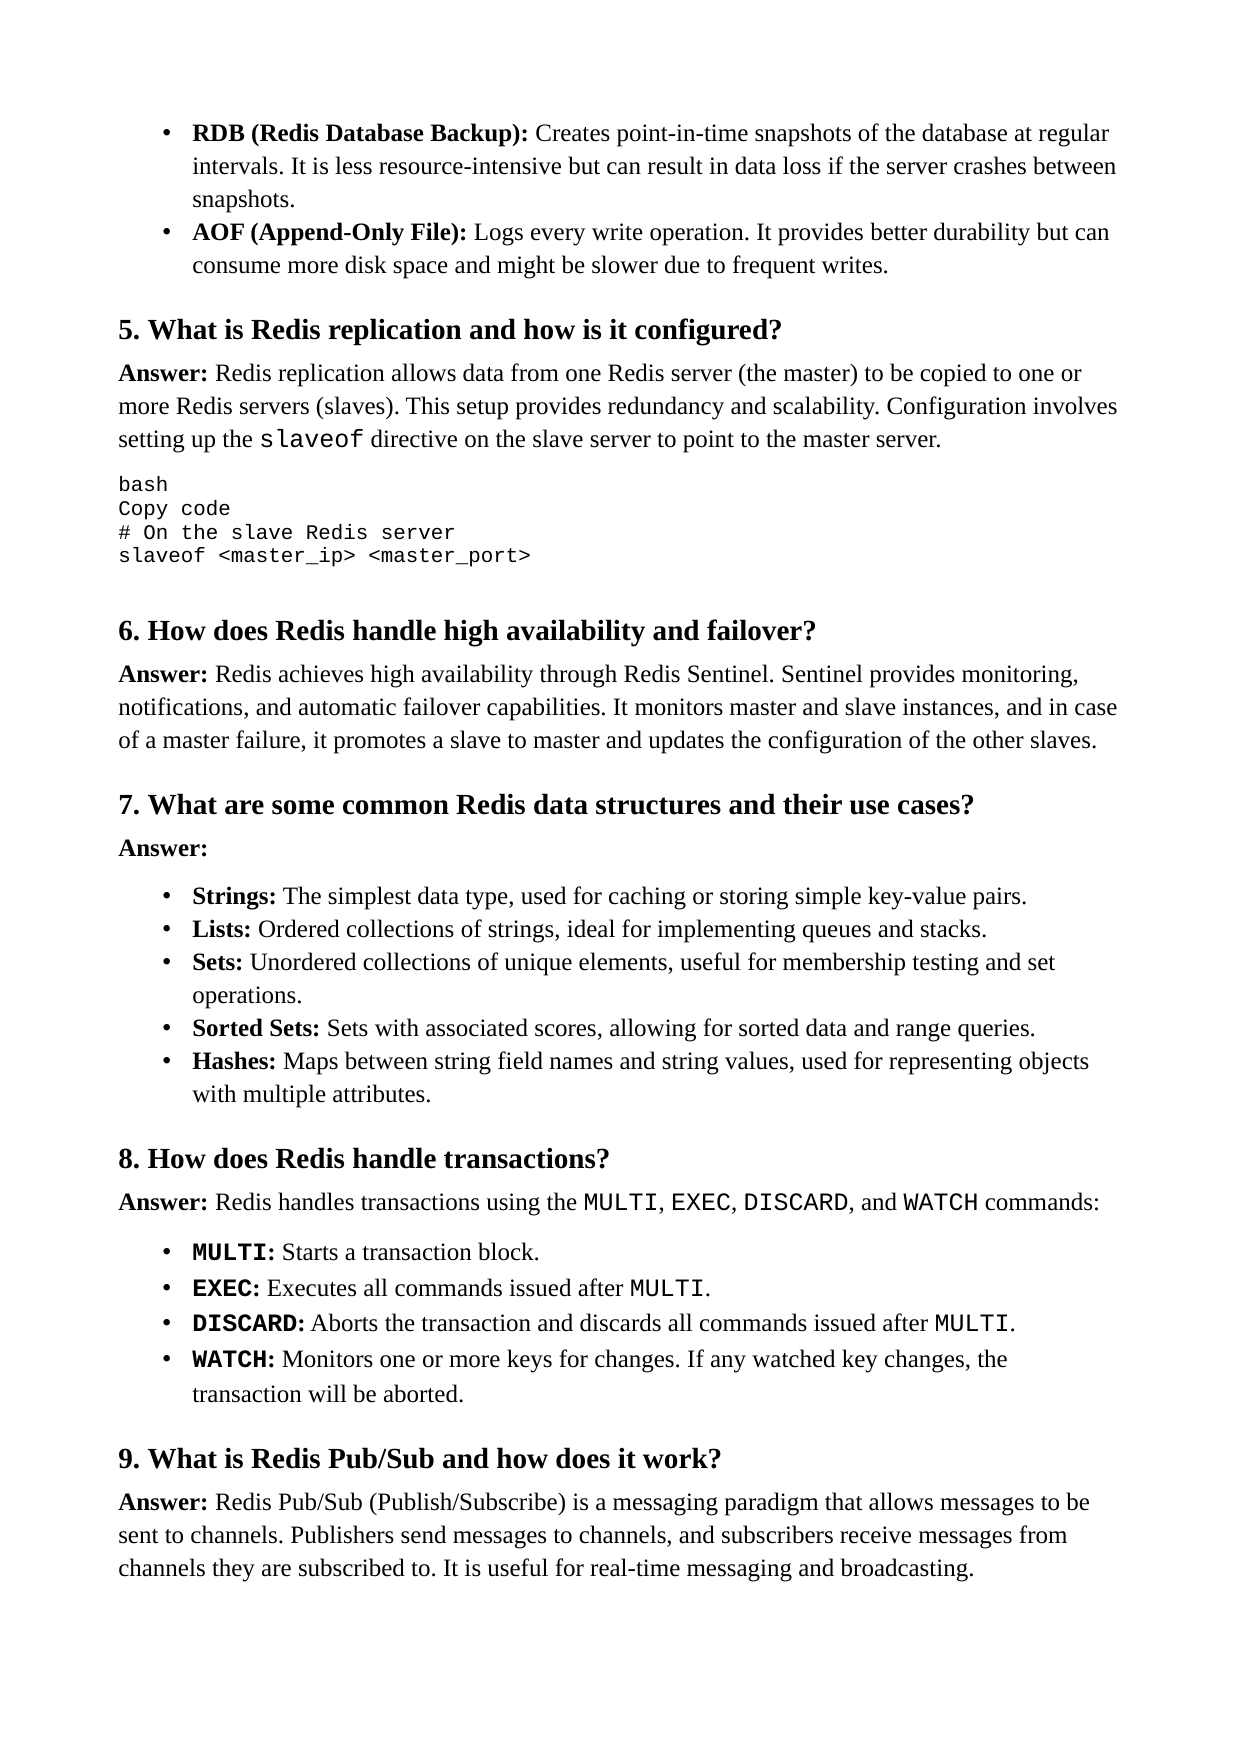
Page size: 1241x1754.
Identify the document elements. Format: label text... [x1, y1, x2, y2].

text Answer: Redis handles transactions using the MULTI, EXEC, DISCARD, and WATCH commands: [118, 1187, 1122, 1218]
text Answer: [118, 833, 1122, 862]
text Answer: Redis achieves high availability through Redis Sentinel. Sentinel provides monitoring, notifications, and automatic failover capabilities. It monitors master and slave instances, and in case of a master failure, it promotes a slave to master and updates the configuration of the other slaves. [118, 659, 1122, 754]
subtitle 6. How does Redis handle high availability and failover? [118, 613, 1122, 647]
text bash [118, 474, 1122, 498]
list WATCH: Monitors one or more keys for changes. If any watched key changes, the transaction will be aborted. [162, 1344, 1122, 1407]
list RDB (Redis Database Backup): Creates point-in-time snapshots of the database at regular intervals. It is less resource-intensive but can result in data loss if the server crashes between snapshots. [162, 118, 1122, 213]
text # On the slave Redis server [118, 522, 1122, 545]
subtitle 5. What is Redis replication and how is it configured? [118, 312, 1122, 346]
subtitle 8. How does Redis handle transactions? [118, 1141, 1122, 1175]
list AOF (Append-Only File): Logs every write operation. It provides better durability but can consume more disk space and might be slower due to frequent writes. [162, 217, 1122, 279]
text slaveof <master_ip> <master_port> [118, 545, 1122, 569]
list Lists: Ordered collections of strings, ideal for implementing queues and stacks. [162, 914, 1122, 943]
text Copy code [118, 498, 1122, 522]
subtitle 9. What is Redis Pub/Sub and how does it work? [118, 1441, 1122, 1474]
list Strings: The simplest data type, used for caching or storing simple key-value pairs. [162, 881, 1122, 910]
list DISCARD: Aborts the transaction and discards all commands issued after MULTI. [162, 1308, 1122, 1339]
list Sets: Unordered collections of unique elements, useful for membership testing and set operations. [162, 947, 1122, 1009]
list Hashes: Maps between string field names and string values, used for representing objects with multiple attributes. [162, 1046, 1122, 1108]
list Sorted Sets: Sets with associated scores, allowing for sorted data and range queries. [162, 1013, 1122, 1042]
text Answer: Redis replication allows data from one Redis server (the master) to be copied to one or more Redis servers (slaves). This setup provides redundancy and scalability. Configuration involves setting up the slaveof directive on the slave server to point to the master server. [118, 358, 1122, 455]
text Answer: Redis Pub/Sub (Publish/Subscribe) is a messaging paradigm that allows messages to be sent to channels. Publishers send messages to channels, and subscribers receive messages from channels they are subscribed to. It is useful for real-time messaging and broadcasting. [118, 1487, 1122, 1582]
list EXEC: Executes all commands issued after MULTI. [162, 1273, 1122, 1304]
list MULTI: Starts a transaction block. [162, 1237, 1122, 1268]
subtitle 7. What are some common Redis data structures and their use cases? [118, 787, 1122, 821]
